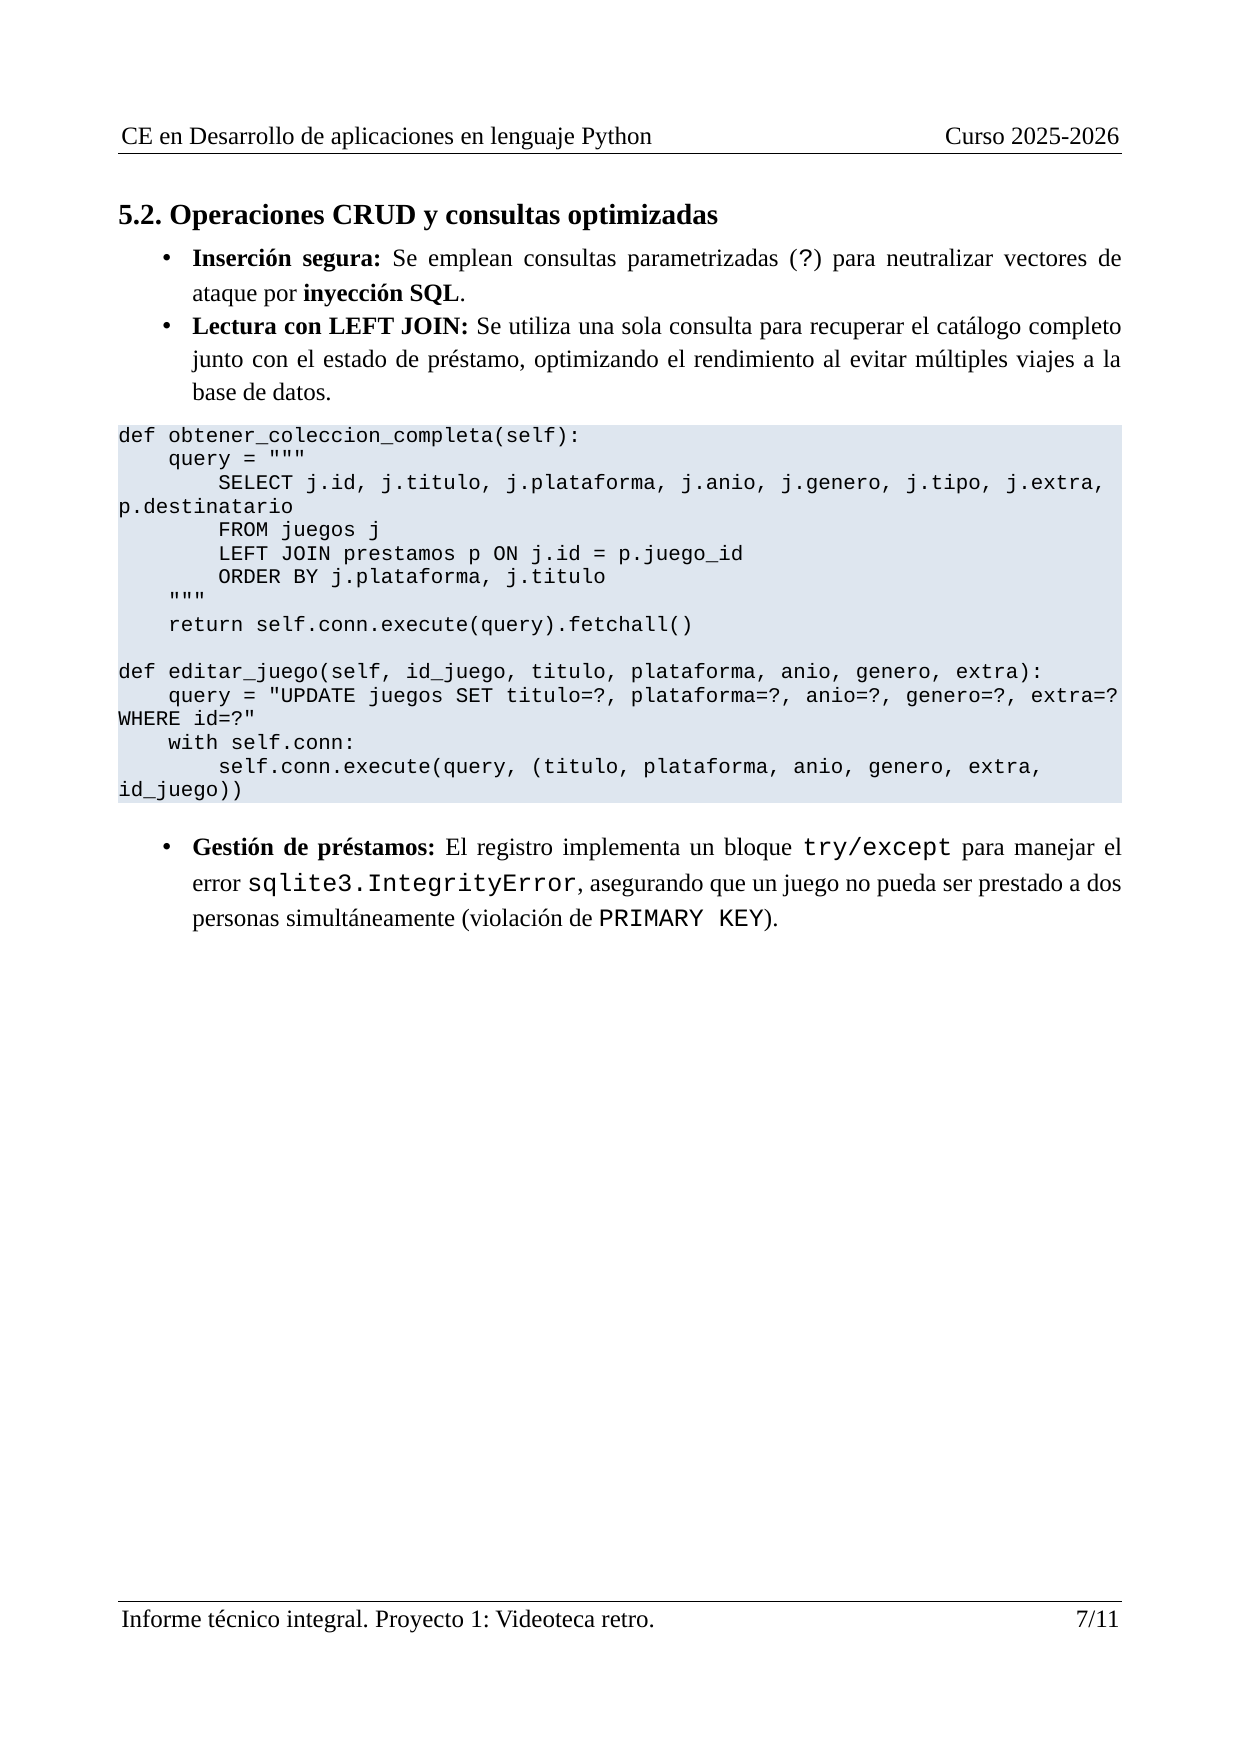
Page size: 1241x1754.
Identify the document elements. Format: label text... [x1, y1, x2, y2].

text FROM juegos j [118, 519, 1122, 543]
subtitle 5.2. Operaciones CRUD y consultas optimizadas [118, 197, 1122, 230]
text query = """ [118, 448, 1122, 472]
text LEFT JOIN prestamos p ON j.id = p.juego_id [118, 543, 1122, 567]
text query = "UPDATE juegos SET titulo=?, plataforma=?, anio=?, genero=?, extra=? WHERE id=?" [118, 685, 1122, 732]
text with self.conn: [118, 732, 1122, 756]
text ORDER BY j.plataforma, j.titulo [118, 567, 1122, 590]
text """ [118, 590, 1122, 614]
list Lectura con LEFT JOIN: Se utiliza una sola consulta para recuperar el catálogo completo junto con el estado de préstamo, optimizando el rendimiento al evitar múltiples viajes a la base de datos. [162, 311, 1122, 406]
text self.conn.execute(query, (titulo, plataforma, anio, genero, extra, id_juego)) [118, 756, 1122, 803]
list Inserción segura: Se emplean consultas parametrizadas (?) para neutralizar vectores de ataque por inyección SQL. [162, 243, 1122, 307]
text def editar_juego(self, id_juego, titulo, plataforma, anio, genero, extra): [118, 661, 1122, 685]
list Gestión de préstamos: El registro implementa un bloque try/except para manejar el error sqlite3.IntegrityError, asegurando que un juego no pueda ser prestado a dos personas simultáneamente (violación de PRIMARY KEY). [162, 832, 1122, 933]
text return self.conn.execute(query).fetchall() [118, 614, 1122, 637]
text SELECT j.id, j.titulo, j.plataforma, j.anio, j.genero, j.tipo, j.extra, p.destinatario [118, 472, 1122, 519]
text def obtener_coleccion_completa(self): [118, 425, 1122, 448]
